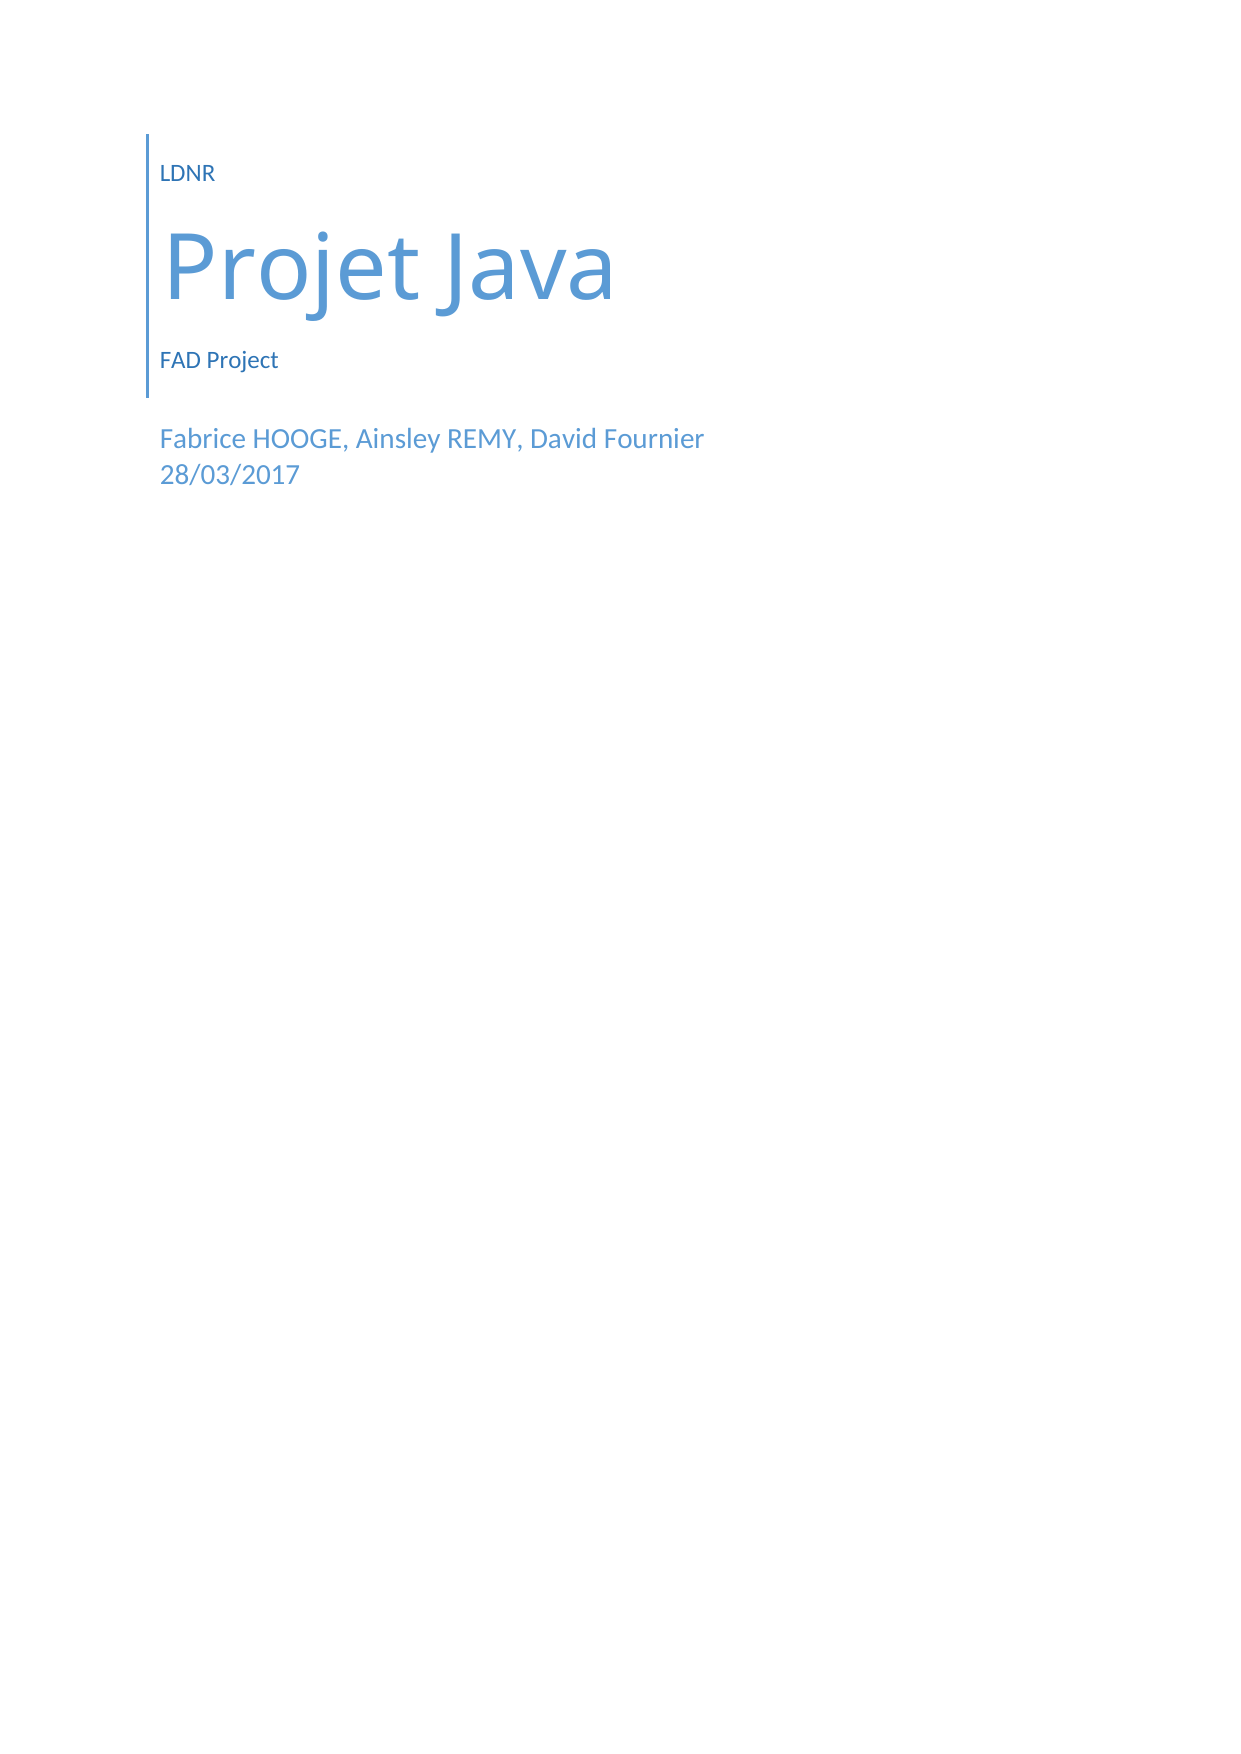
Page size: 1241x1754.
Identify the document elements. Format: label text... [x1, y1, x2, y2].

table_cell FAD Project [149, 322, 903, 398]
table_cell Projet Java [149, 210, 903, 322]
table_header LDNR [149, 134, 903, 210]
table_header Fabrice HOOGE, Ainsley REMY, David Fournier 28/03/2017 [148, 398, 875, 542]
